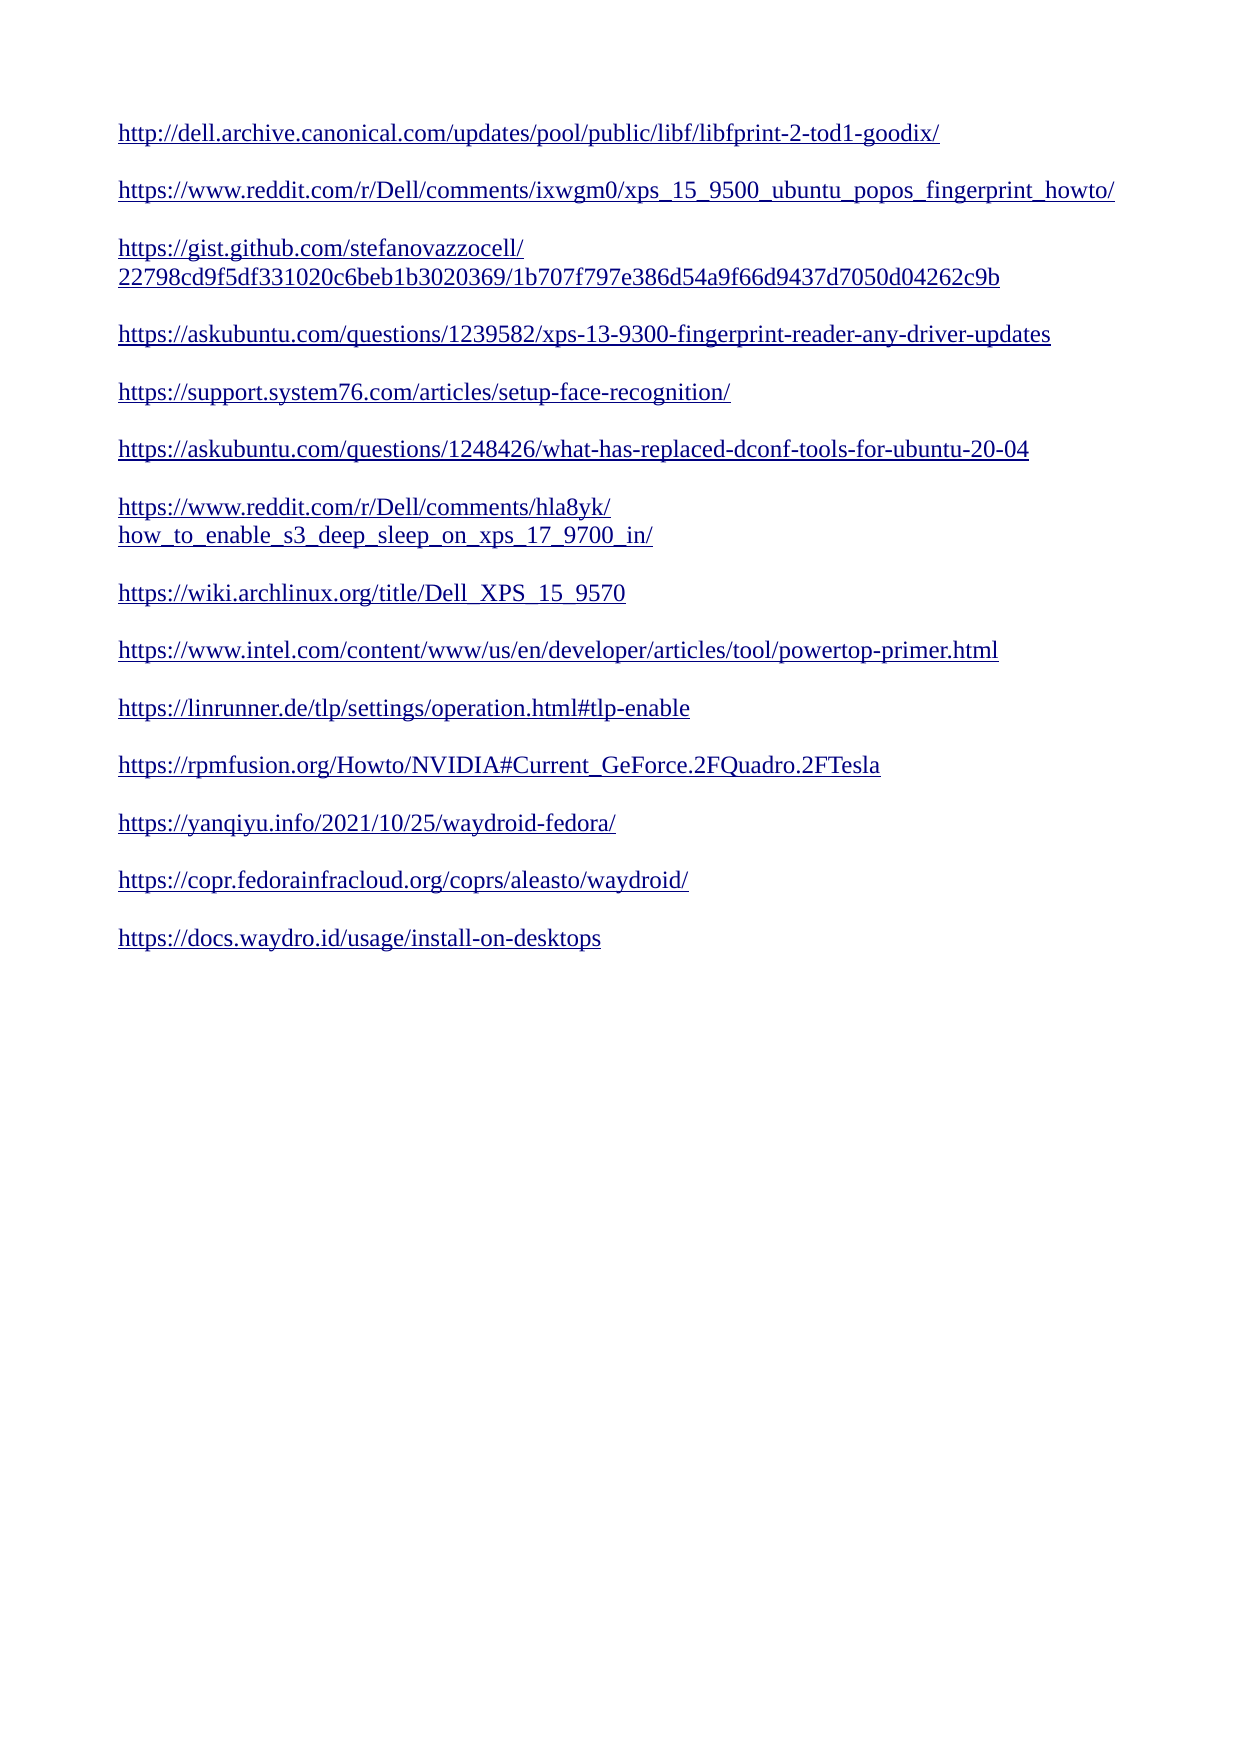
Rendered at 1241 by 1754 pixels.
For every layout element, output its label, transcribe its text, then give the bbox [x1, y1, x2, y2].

text https://docs.waydro.id/usage/install-on-desktops [118, 923, 1122, 952]
text https://gist.github.com/stefanovazzocell/22798cd9f5df331020c6beb1b3020369/1b707f797e386d54a9f66d9437d7050d04262c9b [118, 233, 1122, 291]
text https://askubuntu.com/questions/1239582/xps-13-9300-fingerprint-reader-any-driver-updates [118, 319, 1122, 348]
text https://www.reddit.com/r/Dell/comments/ixwgm0/xps_15_9500_ubuntu_popos_fingerprint_howto/ [118, 176, 1122, 204]
text https://copr.fedorainfracloud.org/coprs/aleasto/waydroid/ [118, 866, 1122, 894]
text https://support.system76.com/articles/setup-face-recognition/ [118, 377, 1122, 406]
text http://dell.archive.canonical.com/updates/pool/public/libf/libfprint-2-tod1-goodix/ [118, 118, 1122, 147]
text https://rpmfusion.org/Howto/NVIDIA#Current_GeForce.2FQuadro.2FTesla [118, 751, 1122, 779]
text https://linrunner.de/tlp/settings/operation.html#tlp-enable [118, 693, 1122, 722]
text https://wiki.archlinux.org/title/Dell_XPS_15_9570 [118, 578, 1122, 607]
text https://www.reddit.com/r/Dell/comments/hla8yk/how_to_enable_s3_deep_sleep_on_xps_17_9700_in/ [118, 492, 1122, 549]
text https://www.intel.com/content/www/us/en/developer/articles/tool/powertop-primer.html [118, 636, 1122, 664]
text https://askubuntu.com/questions/1248426/what-has-replaced-dconf-tools-for-ubuntu-20-04 [118, 434, 1122, 463]
text https://yanqiyu.info/2021/10/25/waydroid-fedora/ [118, 808, 1122, 837]
